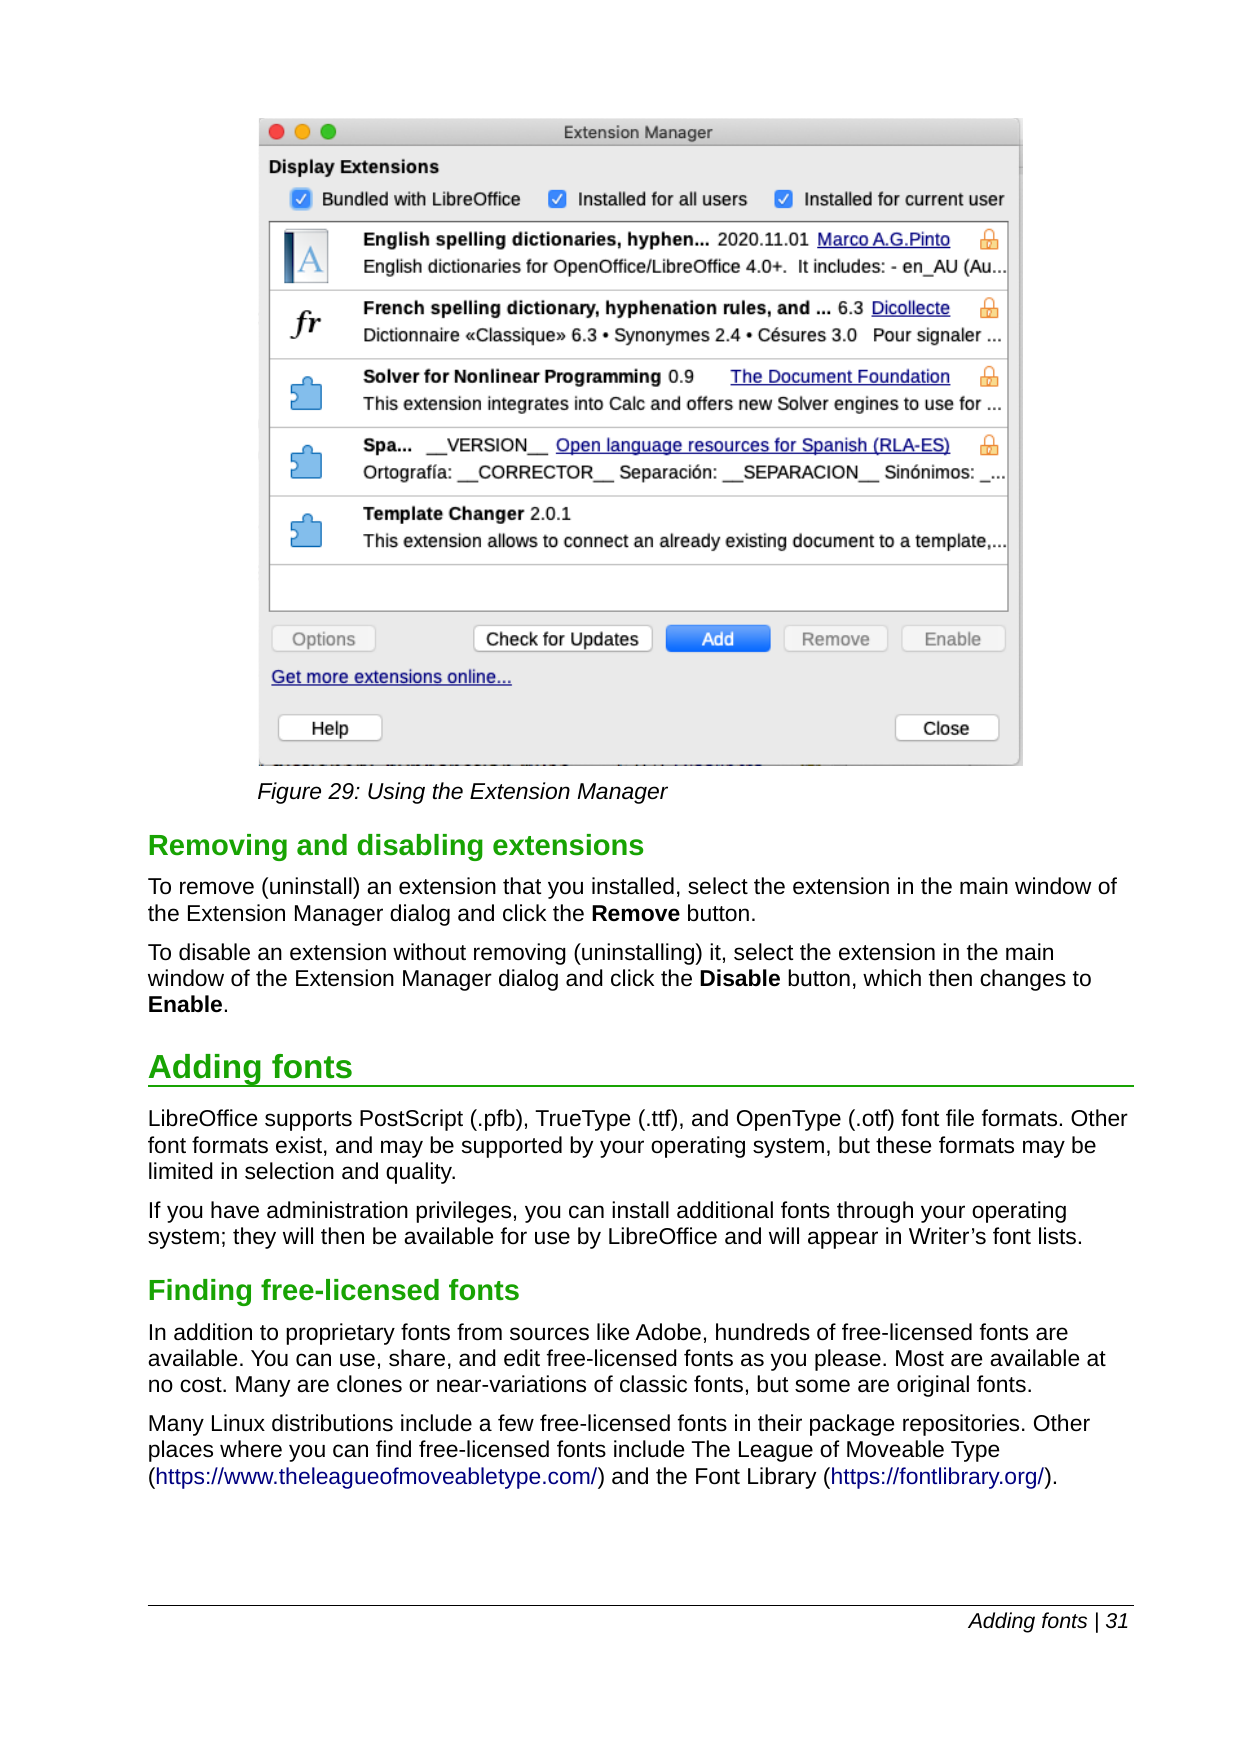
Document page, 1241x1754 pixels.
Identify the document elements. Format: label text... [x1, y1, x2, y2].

text To disable an extension without removing (uninstalling) it, select the extension in the main window of the Extension Manager dialog and click the Disable button, which then changes to Enable. [148, 938, 1134, 1017]
subtitle Removing and disabling extensions [148, 828, 1134, 861]
text If you have administration privileges, you can install additional fonts through your operating system; they will then be available for use by LibreOffice and will appear in Writer’s font lists. [148, 1197, 1134, 1249]
text LibreOffice supports PostScript (.pfb), TrueType (.ttf), and OpenType (.otf) font file formats. Other font formats exist, and may be supported by your operating system, but these formats may be limited in selection and quality. [148, 1105, 1134, 1184]
subtitle Adding fonts [148, 1047, 1134, 1085]
subtitle Finding free-licensed fonts [148, 1273, 1134, 1307]
text Many Linux distributions include a few free-licensed fonts in their package repositories. Other places where you can find free-licensed fonts include The League of Moveable Type (https://www.theleagueofmoveabletype.com/) and the Font Library (https://fontlibrary.org/). [148, 1410, 1134, 1489]
picture [258, 118, 1023, 766]
text To remove (uninstall) an extension that you installed, select the extension in the main window of the Extension Manager dialog and click the Remove button. [148, 873, 1134, 926]
text In addition to proprietary fonts from sources like Adobe, hundreds of free-licensed fonts are available. You can use, share, and edit free-licensed fonts as you please. Most are available at no cost. Many are clones or near-variations of classic fonts, but some are original fonts. [148, 1318, 1134, 1397]
text Figure 29: Using the Extension Manager [257, 778, 1025, 804]
